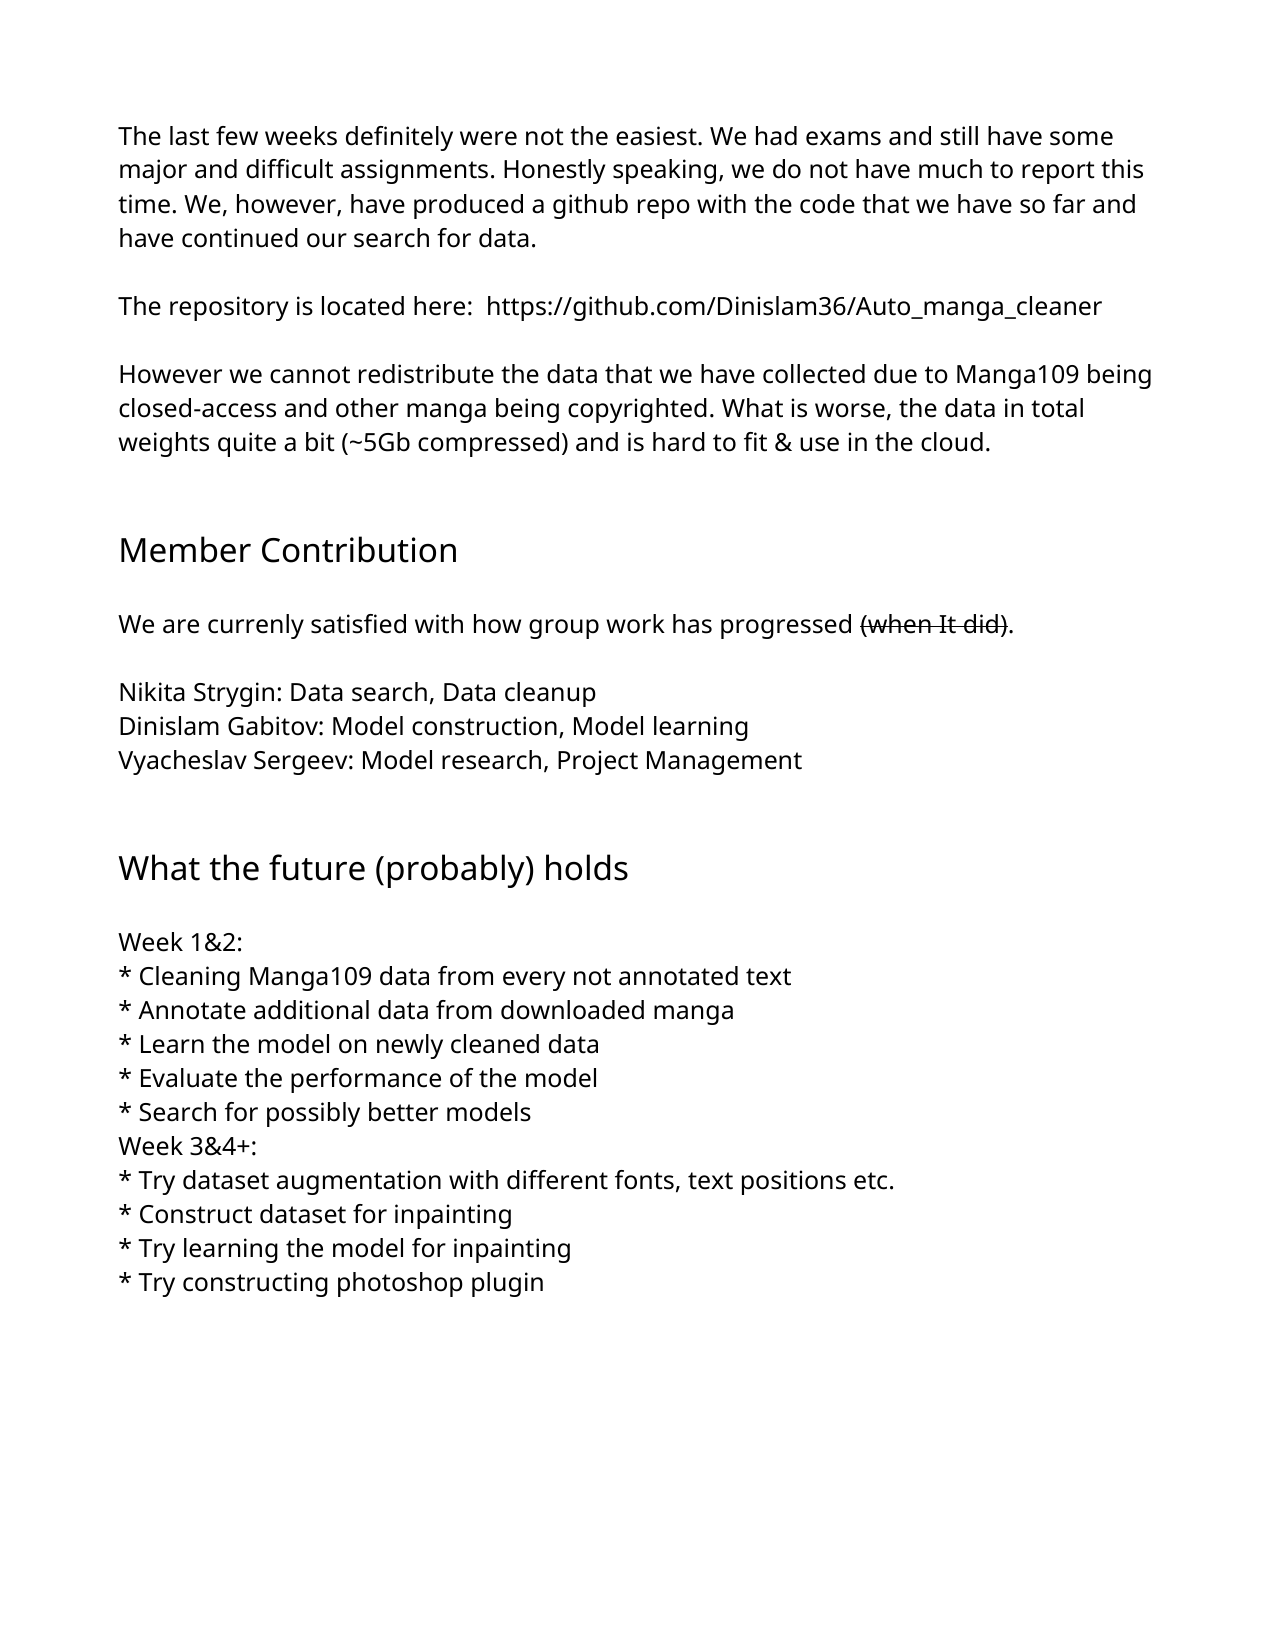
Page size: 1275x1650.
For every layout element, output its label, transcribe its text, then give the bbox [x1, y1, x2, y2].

text What the future (probably) holds [118, 845, 1157, 890]
text * Evaluate the performance of the model [118, 1061, 1157, 1094]
text * Try constructing photoshop plugin [118, 1265, 1157, 1299]
text We are currenly satisfied with how group work has progressed (when It did). [118, 606, 1157, 640]
text * Try dataset augmentation with different fonts, text positions etc. [118, 1163, 1157, 1197]
text Nikita Strygin: Data search, Data cleanup [118, 674, 1157, 708]
text The last few weeks definitely were not the easiest. We had exams and still have some major and difficult assignments. Honestly speaking, we do not have much to report this time. We, however, have produced a github repo with the code that we have so far and have continued our search for data. [118, 118, 1157, 254]
text Week 3&4+: [118, 1129, 1157, 1163]
text Week 1&2: [118, 924, 1157, 958]
text * Cleaning Manga109 data from every not annotated text [118, 958, 1157, 992]
text The repository is located here: https://github.com/Dinislam36/Auto_manga_cleaner [118, 288, 1157, 322]
text Vyacheslav Sergeev: Model research, Project Management [118, 743, 1157, 777]
text Member Contribution [118, 527, 1157, 572]
text * Learn the model on newly cleaned data [118, 1026, 1157, 1061]
text * Annotate additional data from downloaded manga [118, 992, 1157, 1026]
text * Construct dataset for inpainting [118, 1197, 1157, 1231]
text * Try learning the model for inpainting [118, 1231, 1157, 1265]
text However we cannot redistribute the data that we have collected due to Manga109 being closed-access and other manga being copyrighted. What is worse, the data in total weights quite a bit (~5Gb compressed) and is hard to fit & use in the cloud. [118, 357, 1157, 459]
text Dinislam Gabitov: Model construction, Model learning [118, 708, 1157, 743]
text * Search for possibly better models [118, 1094, 1157, 1129]
